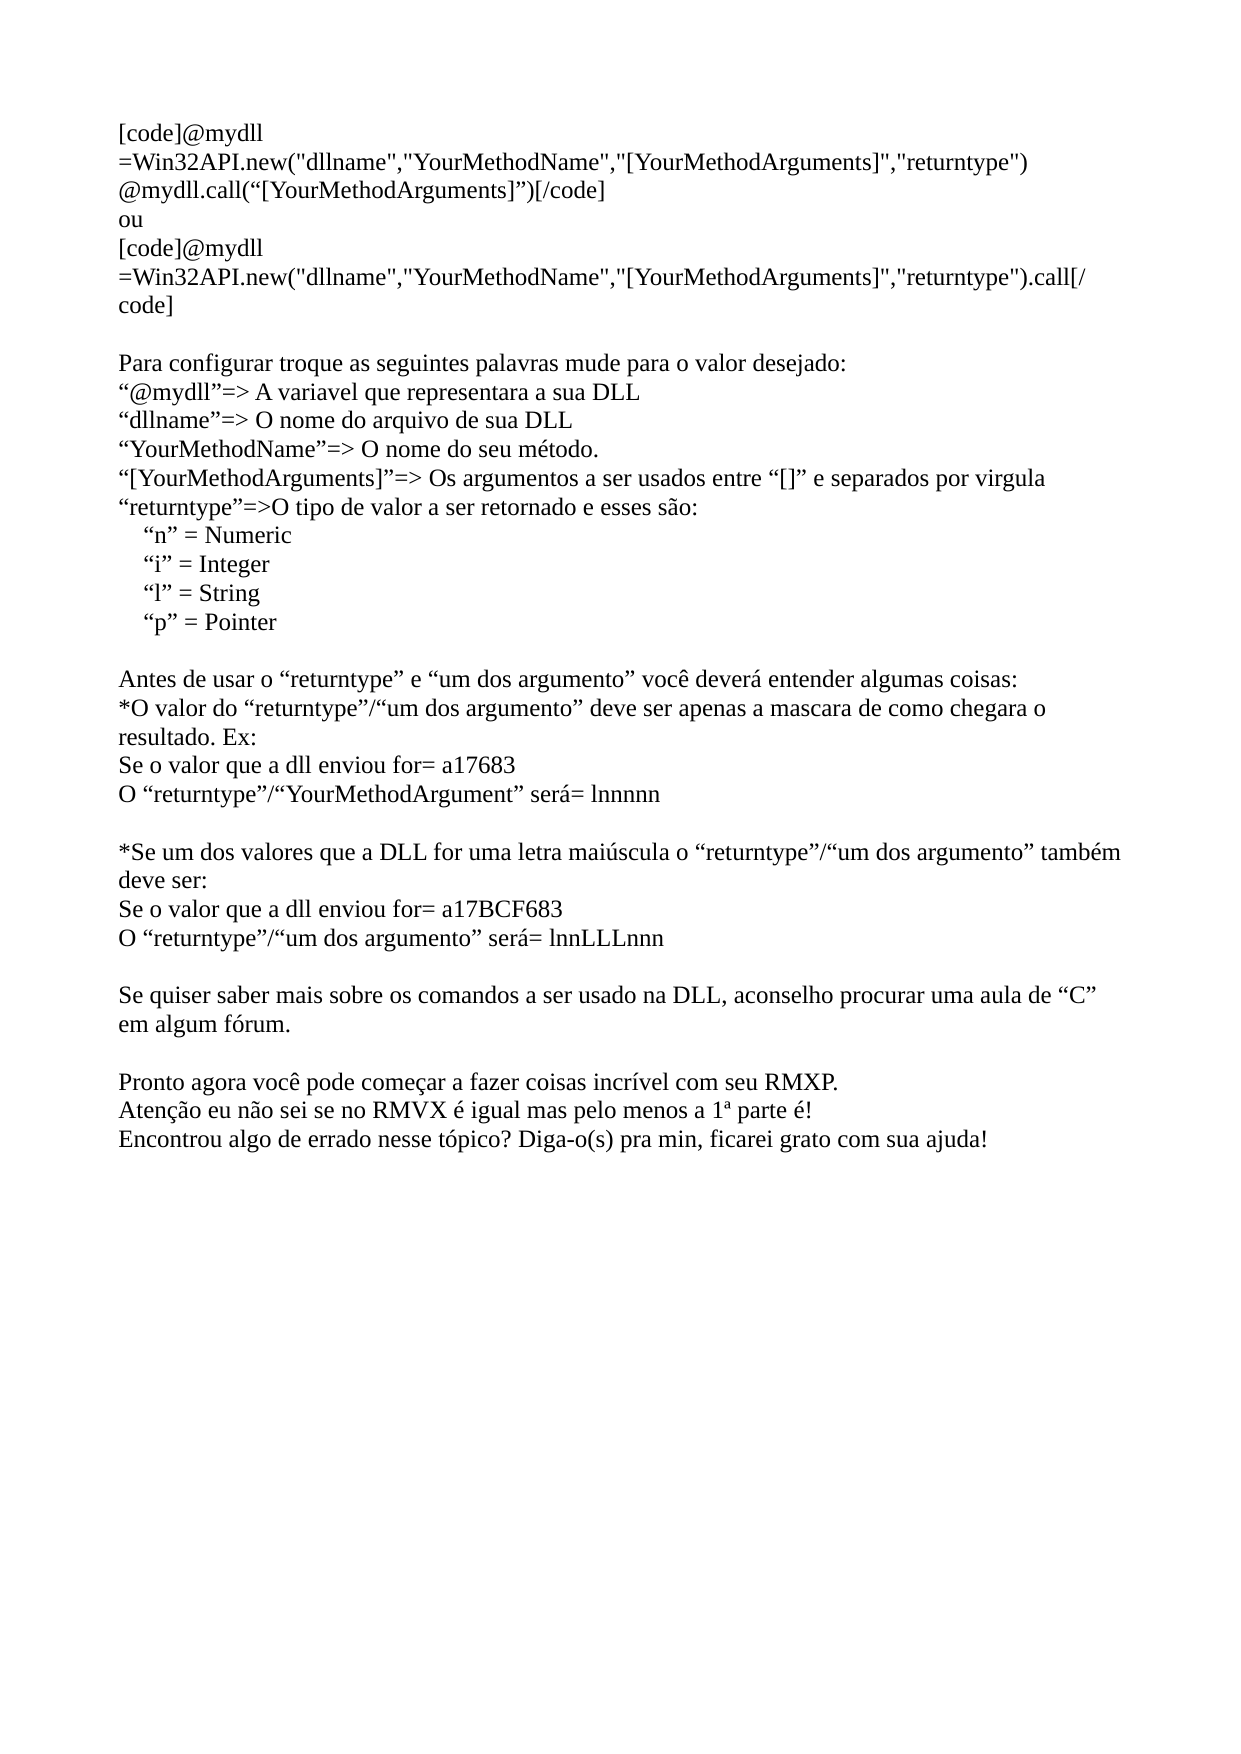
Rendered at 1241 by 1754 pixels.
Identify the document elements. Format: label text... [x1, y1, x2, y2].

text O “returntype”/“YourMethodArgument” será= lnnnnn [118, 779, 1122, 808]
text “returntype”=>O tipo de valor a ser retornado e esses são: [118, 492, 1122, 521]
text O “returntype”/“um dos argumento” será= lnnLLLnnn [118, 923, 1122, 952]
text Pronto agora você pode começar a fazer coisas incrível com seu RMXP. [118, 1067, 1122, 1096]
text [code]@mydll =Win32API.new("dllname","YourMethodName","[YourMethodArguments]","returntype") @mydll.call(“[YourMethodArguments]”)[/code] [118, 118, 1122, 204]
text “YourMethodName”=> O nome do seu método. [118, 434, 1122, 463]
text “[YourMethodArguments]”=> Os argumentos a ser usados entre “[]” e separados por virgula [118, 463, 1122, 492]
text ou [118, 204, 1122, 233]
text “dllname”=> O nome do arquivo de sua DLL [118, 406, 1122, 434]
text *O valor do “returntype”/“um dos argumento” deve ser apenas a mascara de como chegara o resultado. Ex: Se o valor que a dll enviou for= a17683 [118, 693, 1122, 779]
text Antes de usar o “returntype” e “um dos argumento” você deverá entender algumas coisas: [118, 664, 1122, 693]
text [code]@mydll =Win32API.new("dllname","YourMethodName","[YourMethodArguments]","returntype").call[/code] [118, 233, 1122, 319]
text “@mydll”=> A variavel que representara a sua DLL [118, 377, 1122, 406]
text *Se um dos valores que a DLL for uma letra maiúscula o “returntype”/“um dos argumento” também deve ser: [118, 837, 1122, 894]
text Se quiser saber mais sobre os comandos a ser usado na DLL, aconselho procurar uma aula de “C” em algum fórum. [118, 981, 1122, 1038]
text Atenção eu não sei se no RMVX é igual mas pelo menos a 1ª parte é! [118, 1096, 1122, 1124]
text “n” = Numeric “i” = Integer “l” = String “p” = Pointer [118, 521, 1122, 636]
text Para configurar troque as seguintes palavras mude para o valor desejado: [118, 348, 1122, 377]
text Se o valor que a dll enviou for= a17BCF683 [118, 894, 1122, 923]
text Encontrou algo de errado nesse tópico? Diga-o(s) pra min, ficarei grato com sua ajuda! [118, 1124, 1122, 1153]
